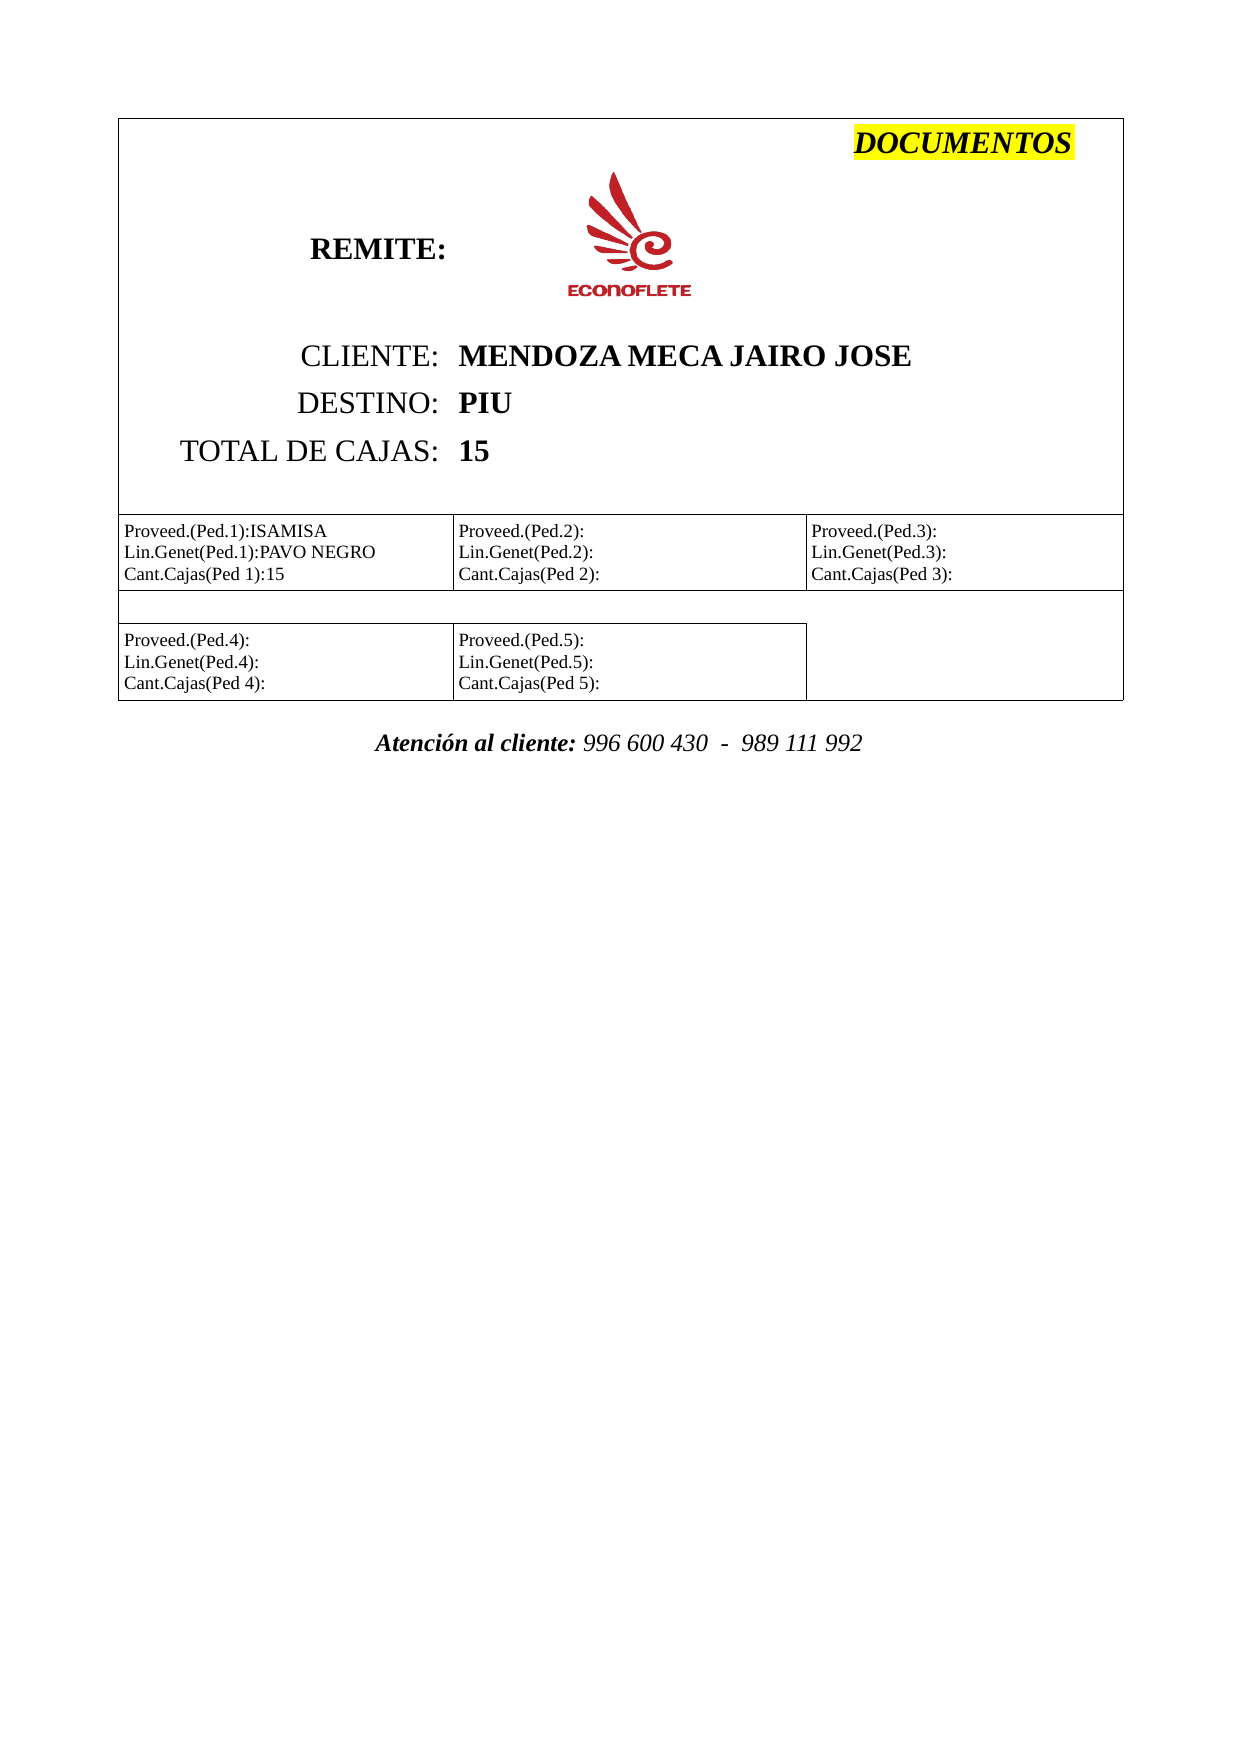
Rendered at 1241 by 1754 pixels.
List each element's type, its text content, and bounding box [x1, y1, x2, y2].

table_cell 15 [453, 426, 1123, 474]
table_cell [806, 591, 1123, 623]
table_cell [119, 591, 453, 623]
table_cell [119, 474, 453, 514]
table_cell Proveed.(Ped.1):ISAMISA Lin.Genet(Ped.1):PAVO NEGRO Cant.Cajas(Ped 1):15 [119, 515, 453, 590]
table_header DOCUMENTOS [806, 119, 1123, 166]
table_cell Proveed.(Ped.4): Lin.Genet(Ped.4): Cant.Cajas(Ped 4): [119, 624, 453, 699]
table_cell TOTAL DE CAJAS: [119, 426, 453, 474]
table_cell Proveed.(Ped.2): Lin.Genet(Ped.2): Cant.Cajas(Ped 2): [454, 515, 806, 590]
picture [552, 171, 707, 297]
table_cell MENDOZA MECA JAIRO JOSE [453, 332, 1123, 379]
table_cell REMITE: [119, 166, 453, 332]
table_cell [806, 166, 1123, 332]
table_cell Proveed.(Ped.5): Lin.Genet(Ped.5): Cant.Cajas(Ped 5): [454, 624, 806, 699]
text Atención al cliente: 996 600 430 - 989 111 992 [118, 728, 1122, 757]
table_cell DESTINO: [119, 379, 453, 426]
table_cell [806, 379, 1123, 426]
table_cell [453, 166, 806, 332]
table_cell [806, 474, 1123, 514]
table_header [119, 119, 453, 166]
table_cell CLIENTE: [119, 332, 453, 379]
table_header [453, 119, 806, 166]
table_cell [453, 591, 806, 623]
table_cell [807, 623, 1123, 699]
table_cell Proveed.(Ped.3): Lin.Genet(Ped.3): Cant.Cajas(Ped 3): [807, 515, 1123, 590]
table_cell [453, 474, 806, 514]
table_cell PIU [453, 379, 806, 426]
